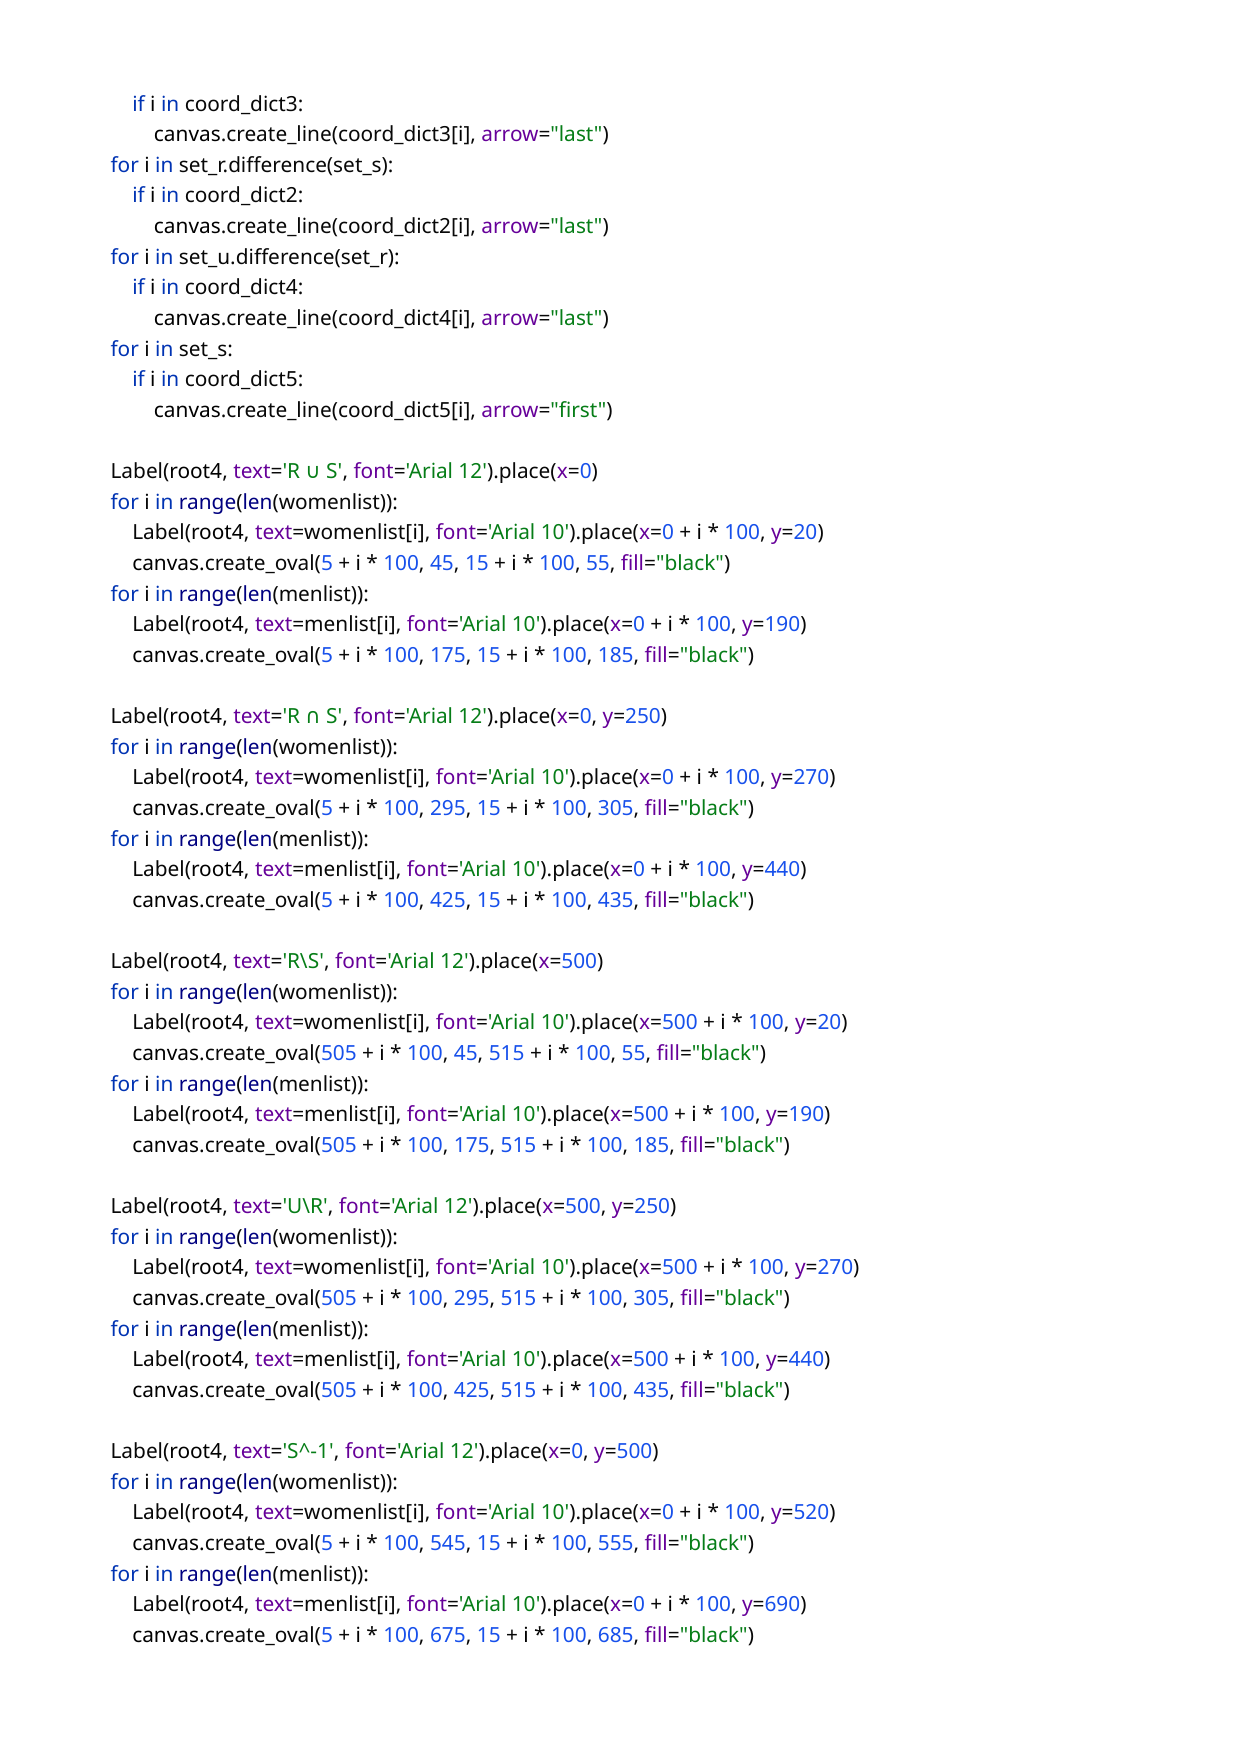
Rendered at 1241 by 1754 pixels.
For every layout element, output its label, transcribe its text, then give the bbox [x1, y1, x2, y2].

text if i in coord_dict3: canvas.create_line(coord_dict3[i], arrow="last") for i in set_r.difference(set_s): if i in coord_dict2: canvas.create_line(coord_dict2[i], arrow="last") for i in set_u.difference(set_r): if i in coord_dict4: canvas.create_line(coord_dict4[i], arrow="last") for i in set_s: if i in coord_dict5: canvas.create_line(coord_dict5[i], arrow="first") Label(root4, text='R ∪ S', font='Arial 12').place(x=0) for i in range(len(womenlist)): Label(root4, text=womenlist[i], font='Arial 10').place(x=0 + i * 100, y=20) canvas.create_oval(5 + i * 100, 45, 15 + i * 100, 55, fill="black") for i in range(len(menlist)): Label(root4, text=menlist[i], font='Arial 10').place(x=0 + i * 100, y=190) canvas.create_oval(5 + i * 100, 175, 15 + i * 100, 185, fill="black") Label(root4, text='R ∩ S', font='Arial 12').place(x=0, y=250) for i in range(len(womenlist)): Label(root4, text=womenlist[i], font='Arial 10').place(x=0 + i * 100, y=270) canvas.create_oval(5 + i * 100, 295, 15 + i * 100, 305, fill="black") for i in range(len(menlist)): Label(root4, text=menlist[i], font='Arial 10').place(x=0 + i * 100, y=440) canvas.create_oval(5 + i * 100, 425, 15 + i * 100, 435, fill="black") Label(root4, text='R\S', font='Arial 12').place(x=500) for i in range(len(womenlist)): Label(root4, text=womenlist[i], font='Arial 10').place(x=500 + i * 100, y=20) canvas.create_oval(505 + i * 100, 45, 515 + i * 100, 55, fill="black") for i in range(len(menlist)): Label(root4, text=menlist[i], font='Arial 10').place(x=500 + i * 100, y=190) canvas.create_oval(505 + i * 100, 175, 515 + i * 100, 185, fill="black") Label(root4, text='U\R', font='Arial 12').place(x=500, y=250) for i in range(len(womenlist)): Label(root4, text=womenlist[i], font='Arial 10').place(x=500 + i * 100, y=270) canvas.create_oval(505 + i * 100, 295, 515 + i * 100, 305, fill="black") for i in range(len(menlist)): Label(root4, text=menlist[i], font='Arial 10').place(x=500 + i * 100, y=440) canvas.create_oval(505 + i * 100, 425, 515 + i * 100, 435, fill="black") Label(root4, text='S^-1', font='Arial 12').place(x=0, y=500) for i in range(len(womenlist)): Label(root4, text=womenlist[i], font='Arial 10').place(x=0 + i * 100, y=520) canvas.create_oval(5 + i * 100, 545, 15 + i * 100, 555, fill="black") for i in range(len(menlist)): Label(root4, text=menlist[i], font='Arial 10').place(x=0 + i * 100, y=690) canvas.create_oval(5 + i * 100, 675, 15 + i * 100, 685, fill="black") [89, 89, 1152, 1648]
